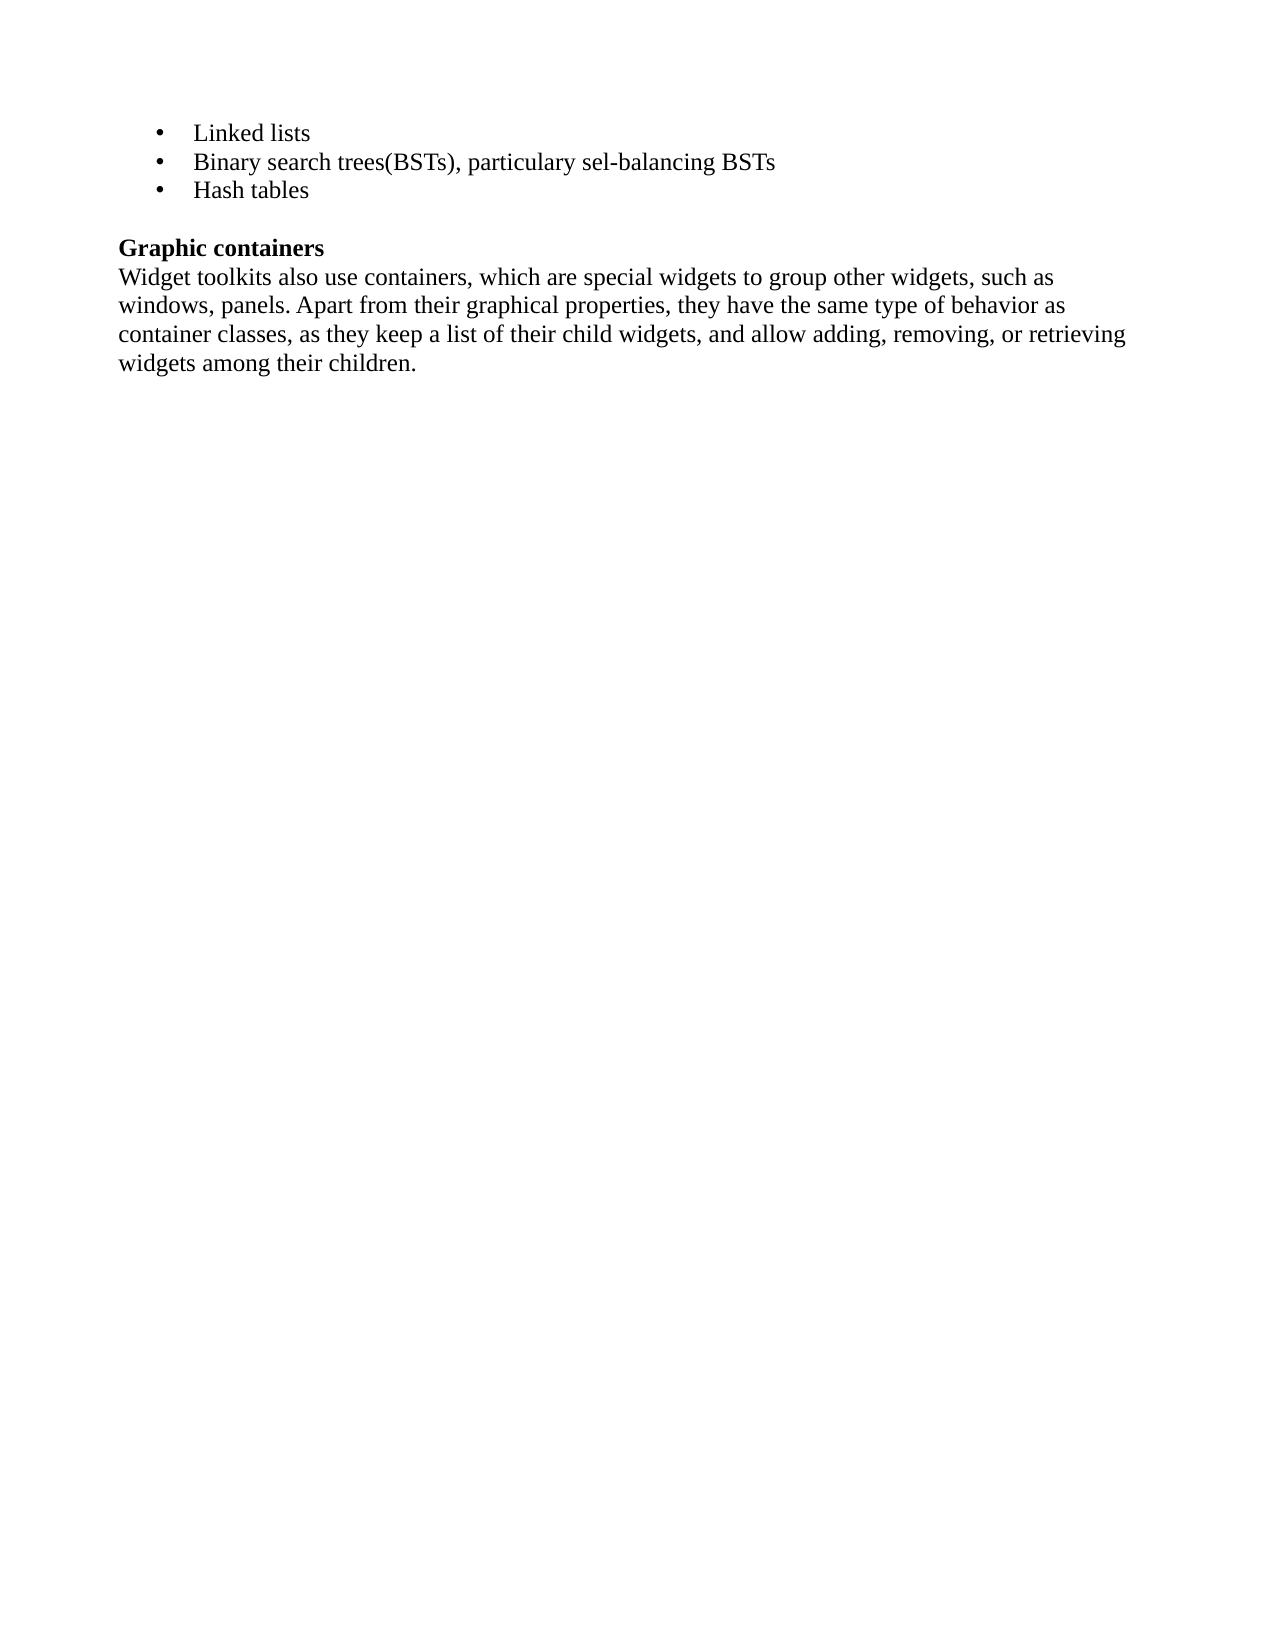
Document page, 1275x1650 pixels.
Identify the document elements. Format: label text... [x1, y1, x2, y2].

list Binary search trees(BSTs), particulary sel-balancing BSTs [156, 147, 1157, 176]
text Graphic containers [118, 233, 1157, 262]
list Linked lists [156, 118, 1157, 147]
text Widget toolkits also use containers, which are special widgets to group other widgets, such as windows, panels. Apart from their graphical properties, they have the same type of behavior as container classes, as they keep a list of their child widgets, and allow adding, removing, or retrieving widgets among their children. [118, 262, 1157, 377]
list Hash tables [156, 176, 1157, 204]
